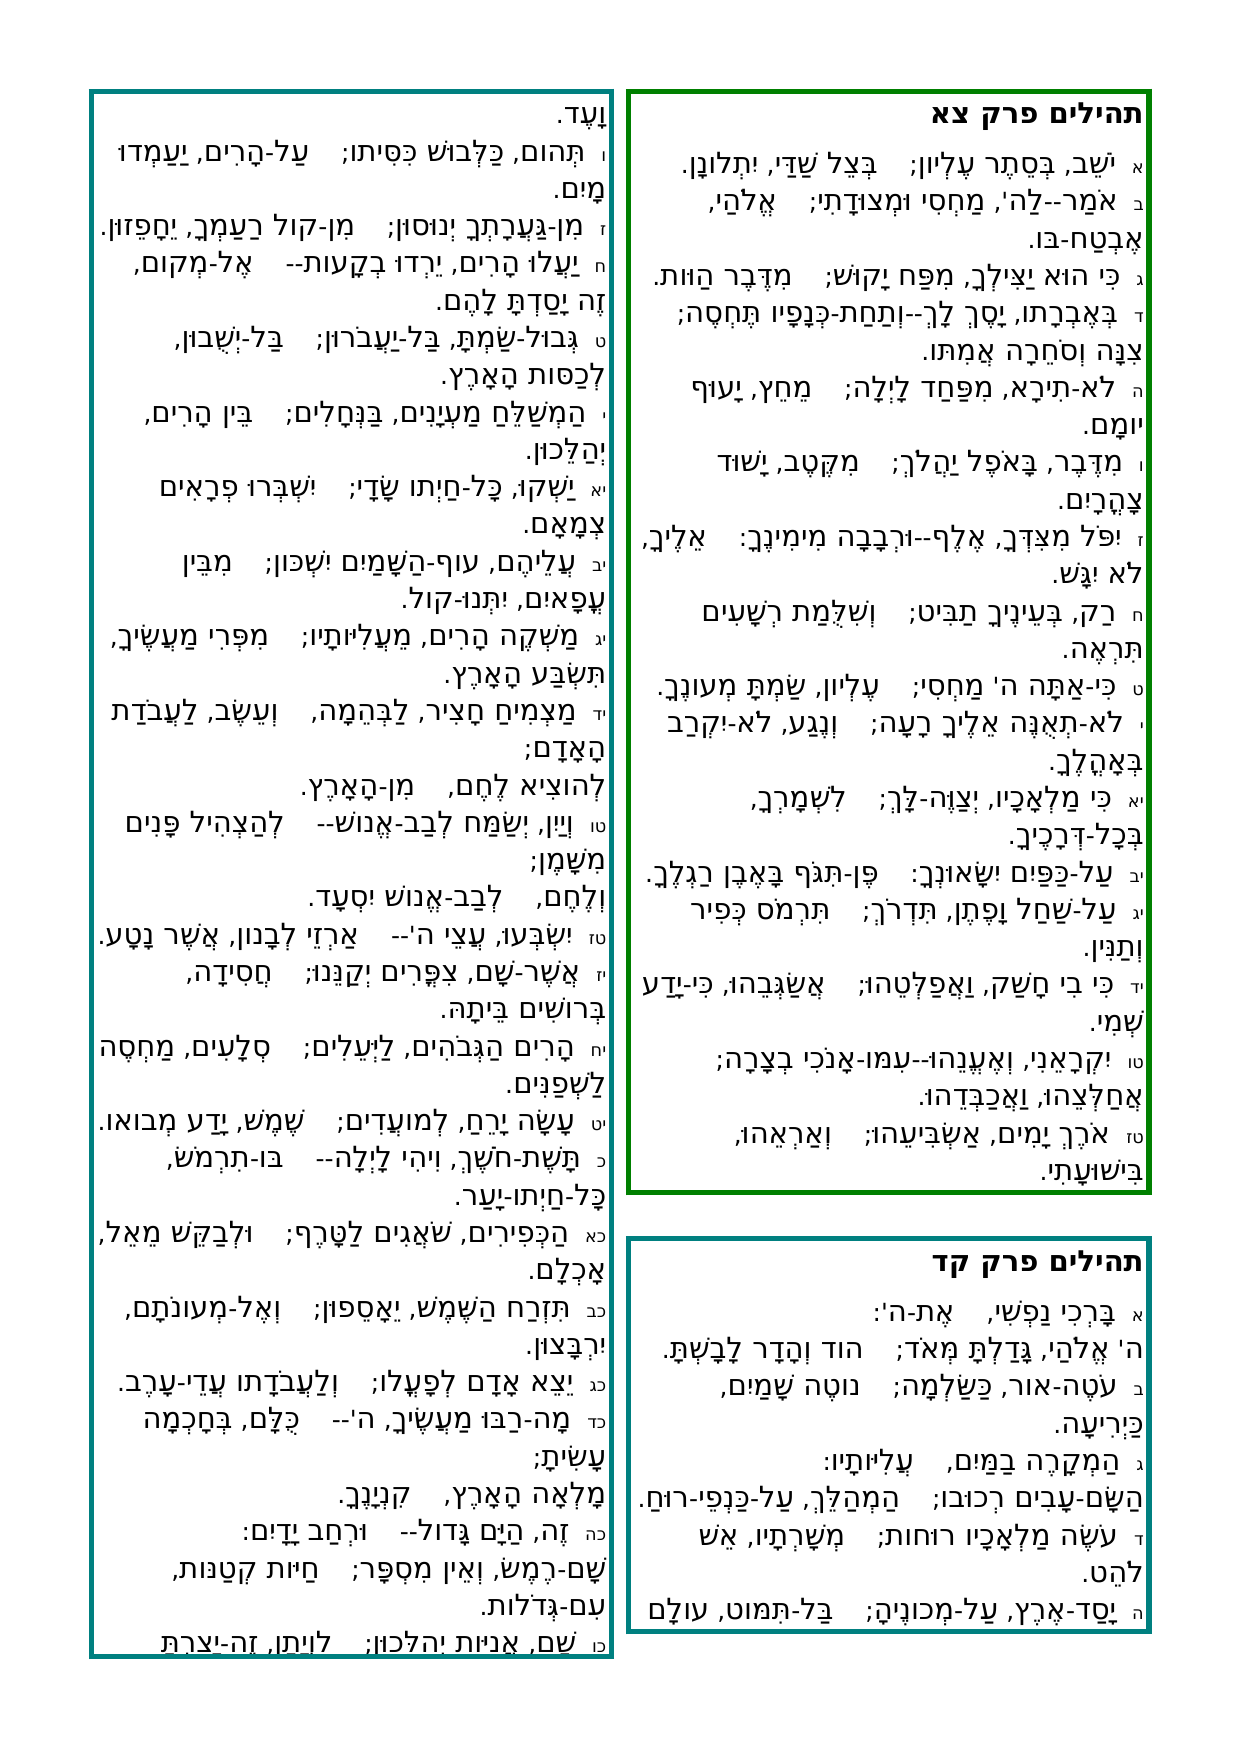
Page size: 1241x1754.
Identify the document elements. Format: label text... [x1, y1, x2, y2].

subtitle תהילים פרק קד [631, 1241, 1146, 1278]
text א בָּרְכִי נַפְשִׁי, אֶת-ה': ה' אֱלֹהַי, גָּדַלְתָּ מְּאֹד; הוד וְהָדָר לָבָשְׁתָּ. ב עֹטֶה-אור, כַּשַּׂלְמָה; נוטֶה שָׁמַיִם, כַּיְרִיעָה. ג הַמְקָרֶה בַמַּיִם, עֲלִיּותָיו: הַשָּׂם-עָבִים רְכוּבו; הַמְהַלֵּךְ, עַל-כַּנְפֵי-רוּחַ. ד עֹשֶׂה מַלְאָכָיו רוּחות; מְשָׁרְתָיו, אֵשׁ לֹהֵט. ה יָסַד-אֶרֶץ, עַל-מְכונֶיהָ; בַּל-תִּמּוט, עולָם [631, 1286, 1146, 1629]
text וָעֶד. ו תְּהום, כַּלְּבוּשׁ כִּסִּיתו; עַל-הָרִים, יַעַמְדוּ מָיִם. ז מִן-גַּעֲרָתְךָ יְנוּסוּן; מִן-קול רַעַמְךָ, יֵחָפֵזוּן. ח יַעֲלוּ הָרִים, יֵרְדוּ בְקָעות-- אֶל-מְקום, זֶה יָסַדְתָּ לָהֶם. ט גְּבוּל-שַׂמְתָּ, בַּל-יַעֲבֹרוּן; בַּל-יְשֻׁבוּן, לְכַסּות הָאָרֶץ. י הַמְשַׁלֵּחַ מַעְיָנִים, בַּנְּחָלִים; בֵּין הָרִים, יְהַלֵּכוּן. יא יַשְׁקוּ, כָּל-חַיְתו שָׂדָי; יִשְׁבְּרוּ פְרָאִים צְמָאָם. יב עֲלֵיהֶם, עוף-הַשָּׁמַיִם יִשְׁכּון; מִבֵּין עֳפָאיִם, יִתְּנוּ-קול. יג מַשְׁקֶה הָרִים, מֵעֲלִיּותָיו; מִפְּרִי מַעֲשֶׂיךָ, תִּשְׂבַּע הָאָרֶץ. יד מַצְמִיחַ חָצִיר, לַבְּהֵמָה, וְעֵשֶׂב, לַעֲבֹדַת הָאָדָם; לְהוצִיא לֶחֶם, מִן-הָאָרֶץ. טו וְיַיִן, יְשַׂמַּח לְבַב-אֱנושׁ-- לְהַצְהִיל פָּנִים מִשָּׁמֶן; וְלֶחֶם, לְבַב-אֱנושׁ יִסְעָד. טז יִשְׂבְּעוּ, עֲצֵי ה'-- אַרְזֵי לְבָנון, אֲשֶׁר נָטָע. יז אֲשֶׁר-שָׁם, צִפֳּרִים יְקַנֵּנוּ; חֲסִידָה, בְּרושִׁים בֵּיתָהּ. יח הָרִים הַגְּבֹהִים, לַיְּעֵלִים; סְלָעִים, מַחְסֶה לַשְׁפַנִּים. יט עָשָׂה יָרֵחַ, לְמועֲדִים; שֶׁמֶשׁ, יָדַע מְבואו. כ תָּשֶׁת-חֹשֶׁךְ, וִיהִי לָיְלָה-- בּו-תִרְמֹשׂ, כָּל-חַיְתו-יָעַר. כא הַכְּפִירִים, שֹׁאֲגִים לַטָּרֶף; וּלְבַקֵּשׁ מֵאֵל, אָכְלָם. כב תִּזְרַח הַשֶּׁמֶשׁ, יֵאָסֵפוּן; וְאֶל-מְעונֹתָם, יִרְבָּצוּן. כג יֵצֵא אָדָם לְפָעֳלו; וְלַעֲבֹדָתו עֲדֵי-עָרֶב. כד מָה-רַבּוּ מַעֲשֶׂיךָ, ה'-- כֻּלָּם, בְּחָכְמָה עָשִׂיתָ; מָלְאָה הָאָרֶץ, קִנְיָנֶךָ. כה זֶה, הַיָּם גָּדול-- וּרְחַב יָדָיִם: שָׁם-רֶמֶשׂ, וְאֵין מִסְפָּר; חַיּות קְטַנּות, עִם-גְּדֹלות. כו שָׁם, אֳנִיּות יְהַלֵּכוּן; לִוְיָתָן, זֶה-יָצַרְתָּ [94, 94, 609, 1654]
text א יֹשֵׁב, בְּסֵתֶר עֶלְיון; בְּצֵל שַׁדַּי, יִתְלונָן. ב אֹמַר--לַה', מַחְסִי וּמְצוּדָתִי; אֱלֹהַי, אֶבְטַח-בּו. ג כִּי הוּא יַצִּילְךָ, מִפַּח יָקוּשׁ; מִדֶּבֶר הַוּות. ד בְּאֶבְרָתו, יָסֶךְ לָךְ--וְתַחַת-כְּנָפָיו תֶּחְסֶה; צִנָּה וְסֹחֵרָה אֲמִתּו. ה לֹא-תִירָא, מִפַּחַד לָיְלָה; מֵחֵץ, יָעוּף יומָם. ו מִדֶּבֶר, בָּאֹפֶל יַהֲלֹךְ; מִקֶּטֶב, יָשׁוּד צָהֳרָיִם. ז יִפֹּל מִצִּדְּךָ, אֶלֶף--וּרְבָבָה מִימִינֶךָ: אֵלֶיךָ, לֹא יִגָּשׁ. ח רַק, בְּעֵינֶיךָ תַבִּיט; וְשִׁלֻּמַת רְשָׁעִים תִּרְאֶה. ט כִּי-אַתָּה ה' מַחְסִי; עֶלְיון, שַׂמְתָּ מְעונֶךָ. י לֹא-תְאֻנֶּה אֵלֶיךָ רָעָה; וְנֶגַע, לֹא-יִקְרַב בְּאָהֳלֶךָ. יא כִּי מַלְאָכָיו, יְצַוֶּה-לָּךְ; לִשְׁמָרְךָ, בְּכָל-דְּרָכֶיךָ. יב עַל-כַּפַּיִם יִשָּׂאוּנְךָ: פֶּן-תִּגֹּף בָּאֶבֶן רַגְלֶךָ. יג עַל-שַׁחַל וָפֶתֶן, תִּדְרֹךְ; תִּרְמֹס כְּפִיר וְתַנִּין. יד כִּי בִי חָשַׁק, וַאֲפַלְּטֵהוּ; אֲשַׂגְּבֵהוּ, כִּי-יָדַע שְׁמִי. טו יִקְרָאֵנִי, וְאֶעֱנֵהוּ--עִמּו-אָנֹכִי בְצָרָה; אֲחַלְּצֵהוּ, וַאֲכַבְּדֵהוּ. טז אֹרֶךְ יָמִים, אַשְׂבִּיעֵהוּ; וְאַרְאֵהוּ, בִּישׁוּעָתִי. [631, 138, 1146, 1190]
subtitle תהילים פרק צא [631, 94, 1146, 131]
